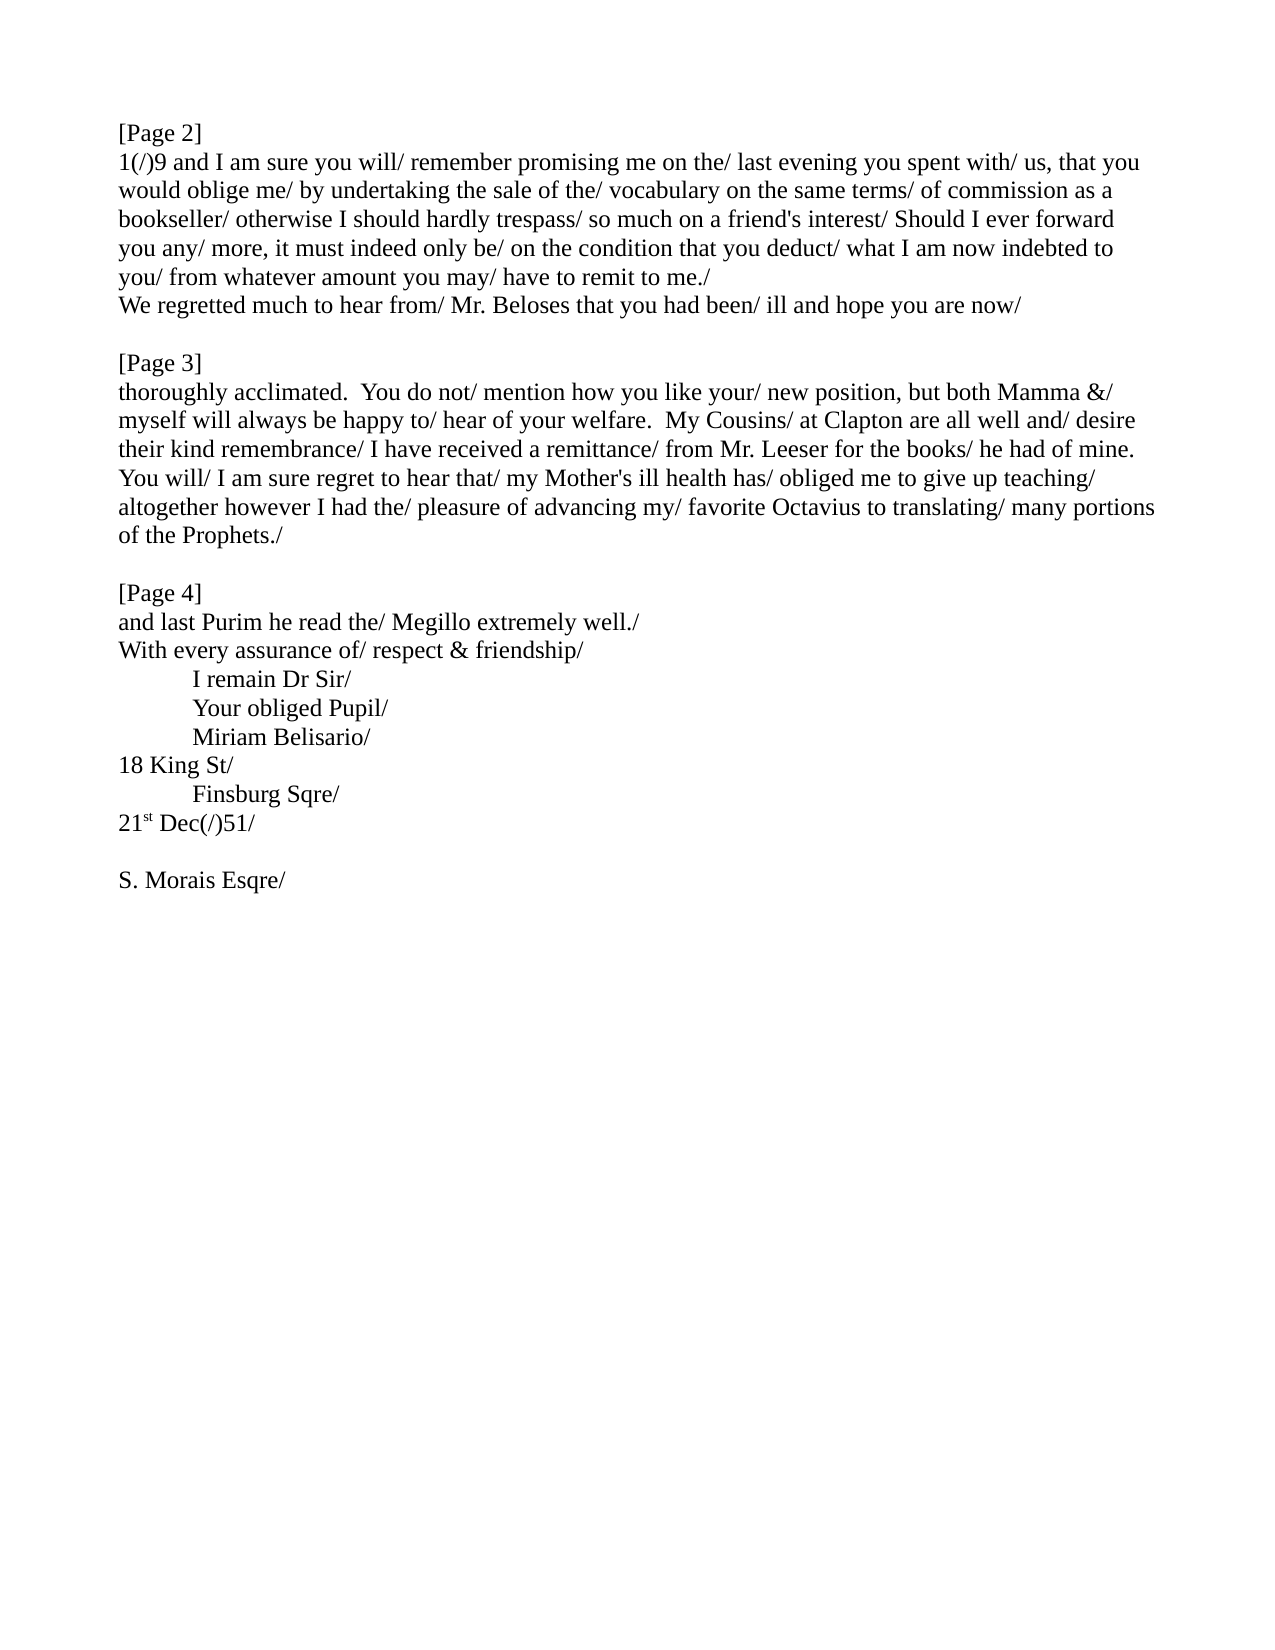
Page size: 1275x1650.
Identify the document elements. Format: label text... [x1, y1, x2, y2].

text thoroughly acclimated. You do not/ mention how you like your/ new position, but both Mamma &/ myself will always be happy to/ hear of your welfare. My Cousins/ at Clapton are all well and/ desire their kind remembrance/ I have received a remittance/ from Mr. Leeser for the books/ he had of mine. You will/ I am sure regret to hear that/ my Mother's ill health has/ obliged me to give up teaching/ altogether however I had the/ pleasure of advancing my/ favorite Octavius to translating/ many portions of the Prophets./ [118, 377, 1157, 549]
text [Page 3] [118, 348, 1157, 377]
text and last Purim he read the/ Megillo extremely well./ [118, 607, 1157, 636]
text 21st Dec(/)51/ [118, 808, 1157, 837]
text We regretted much to hear from/ Mr. Beloses that you had been/ ill and hope you are now/ [118, 291, 1157, 319]
text Finsburg Sqre/ [118, 779, 1157, 808]
text [Page 2] [118, 118, 1157, 147]
text S. Morais Esqre/ [118, 866, 1157, 894]
text 1(/)9 and I am sure you will/ remember promising me on the/ last evening you spent with/ us, that you would oblige me/ by undertaking the sale of the/ vocabulary on the same terms/ of commission as a bookseller/ otherwise I should hardly trespass/ so much on a friend's interest/ Should I ever forward you any/ more, it must indeed only be/ on the condition that you deduct/ what I am now indebted to you/ from whatever amount you may/ have to remit to me./ [118, 147, 1157, 291]
text With every assurance of/ respect & friendship/ [118, 636, 1157, 664]
text [Page 4] [118, 578, 1157, 607]
text 18 King St/ [118, 751, 1157, 779]
text I remain Dr Sir/ [118, 664, 1157, 693]
text Your obliged Pupil/ [118, 693, 1157, 722]
text Miriam Belisario/ [118, 722, 1157, 751]
